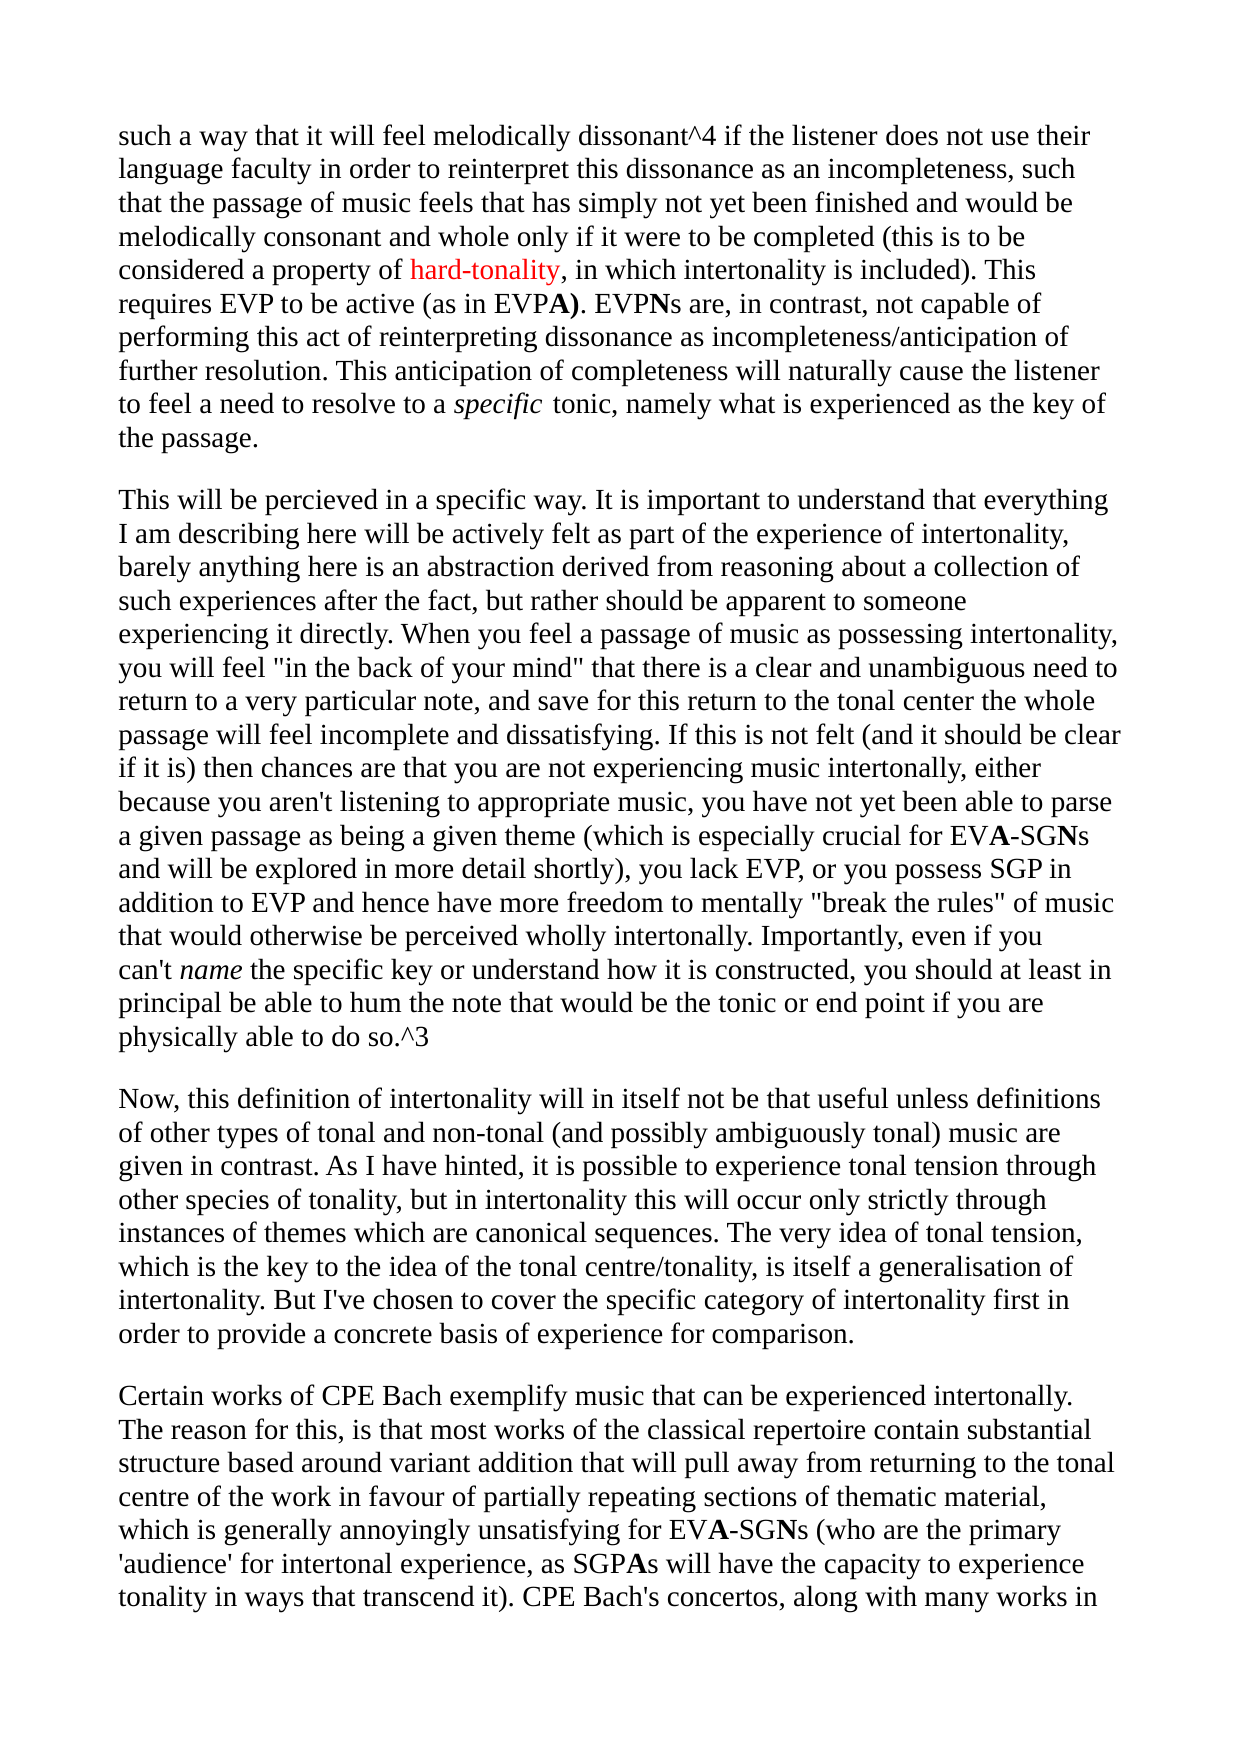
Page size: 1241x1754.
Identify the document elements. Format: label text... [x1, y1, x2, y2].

text This will be percieved in a specific way. It is important to understand that everything I am describing here will be actively felt as part of the experience of intertonality, barely anything here is an abstraction derived from reasoning about a collection of such experiences after the fact, but rather should be apparent to someone experiencing it directly. When you feel a passage of music as possessing intertonality, you will feel "in the back of your mind" that there is a clear and unambiguous need to return to a very particular note, and save for this return to the tonal center the whole passage will feel incomplete and dissatisfying. If this is not felt (and it should be clear if it is) then chances are that you are not experiencing music intertonally, either because you aren't listening to appropriate music, you have not yet been able to parse a given passage as being a given theme (which is especially crucial for EVA-SGNs and will be explored in more detail shortly), you lack EVP, or you possess SGP in addition to EVP and hence have more freedom to mentally "break the rules" of music that would otherwise be perceived wholly intertonally. Importantly, even if you can't name the specific key or understand how it is constructed, you should at least in principal be able to hum the note that would be the tonic or end point if you are physically able to do so.^3 [118, 482, 1122, 1052]
text Certain works of CPE Bach exemplify music that can be experienced intertonally. The reason for this, is that most works of the classical repertoire contain substantial structure based around variant addition that will pull away from returning to the tonal centre of the work in favour of partially repeating sections of thematic material, which is generally annoyingly unsatisfying for EVA-SGNs (who are the primary 'audience' for intertonal experience, as SGPAs will have the capacity to experience tonality in ways that transcend it). CPE Bach's concertos, along with many works in [118, 1378, 1122, 1613]
text such a way that it will feel melodically dissonant^4 if the listener does not use their language faculty in order to reinterpret this dissonance as an incompleteness, such that the passage of music feels that has simply not yet been finished and would be melodically consonant and whole only if it were to be completed (this is to be considered a property of hard-tonality, in which intertonality is included). This requires EVP to be active (as in EVPA). EVPNs are, in contrast, not capable of performing this act of reinterpreting dissonance as incompleteness/anticipation of further resolution. This anticipation of completeness will naturally cause the listener to feel a need to resolve to a specific tonic, namely what is experienced as the key of the passage. [118, 118, 1122, 453]
text Now, this definition of intertonality will in itself not be that useful unless definitions of other types of tonal and non-tonal (and possibly ambiguously tonal) music are given in contrast. As I have hinted, it is possible to experience tonal tension through other species of tonality, but in intertonality this will occur only strictly through instances of themes which are canonical sequences. The very idea of tonal tension, which is the key to the idea of the tonal centre/tonality, is itself a generalisation of intertonality. But I've chosen to cover the specific category of intertonality first in order to provide a concrete basis of experience for comparison. [118, 1081, 1122, 1349]
